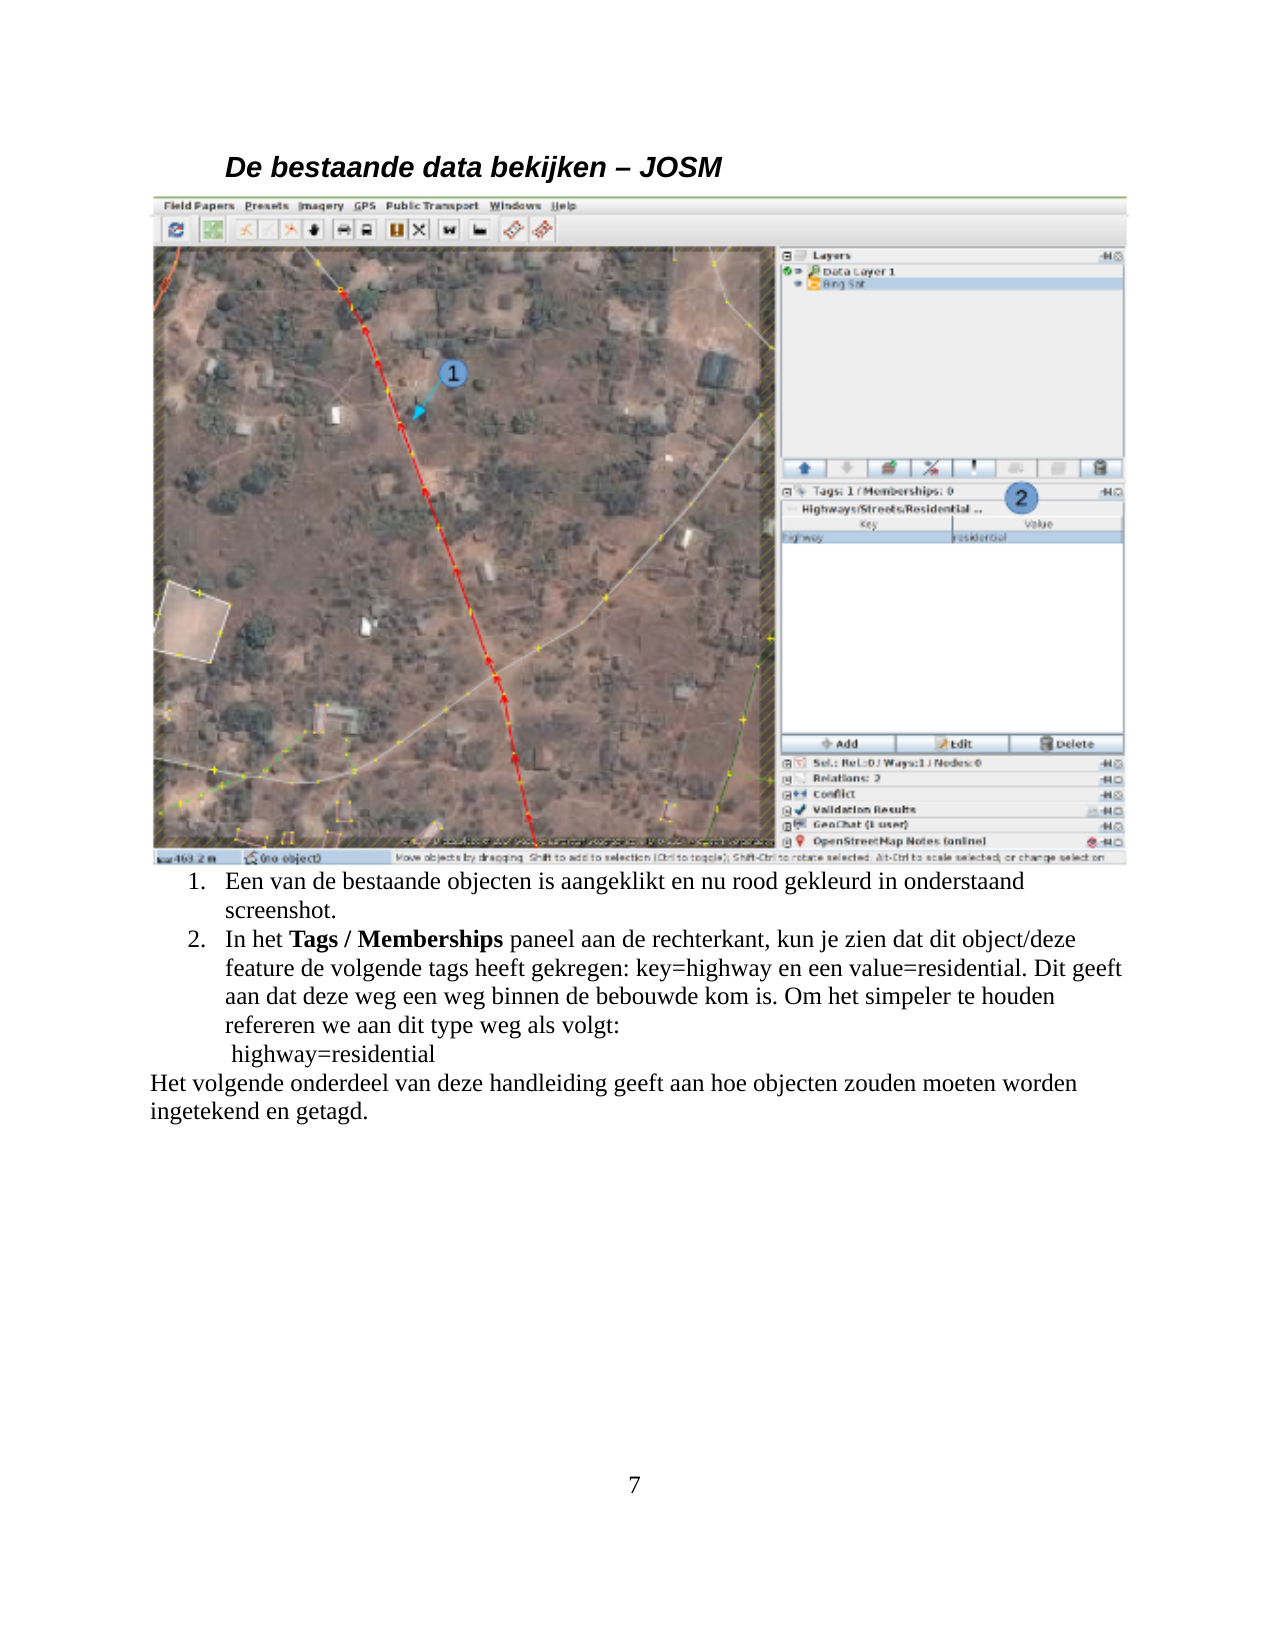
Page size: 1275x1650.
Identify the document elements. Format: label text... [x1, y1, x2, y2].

list In het Tags / Memberships paneel aan de rechterkant, kun je zien dat dit object/deze feature de volgende tags heeft gekregen: key=highway en een value=residential. Dit geeft aan dat deze weg een weg binnen de bebouwde kom is. Om het simpeler te houden refereren we aan dit type weg als volgt: highway=residential [187, 924, 1125, 1068]
picture [150, 196, 1129, 867]
list Een van de bestaande objecten is aangeklikt en nu rood gekleurd in onderstaand screenshot. [187, 867, 1125, 924]
subtitle De bestaande data bekijken – JOSM [187, 150, 1125, 183]
text Het volgende onderdeel van deze handleiding geeft aan hoe objecten zouden moeten worden ingetekend en getagd. [150, 1068, 1125, 1125]
